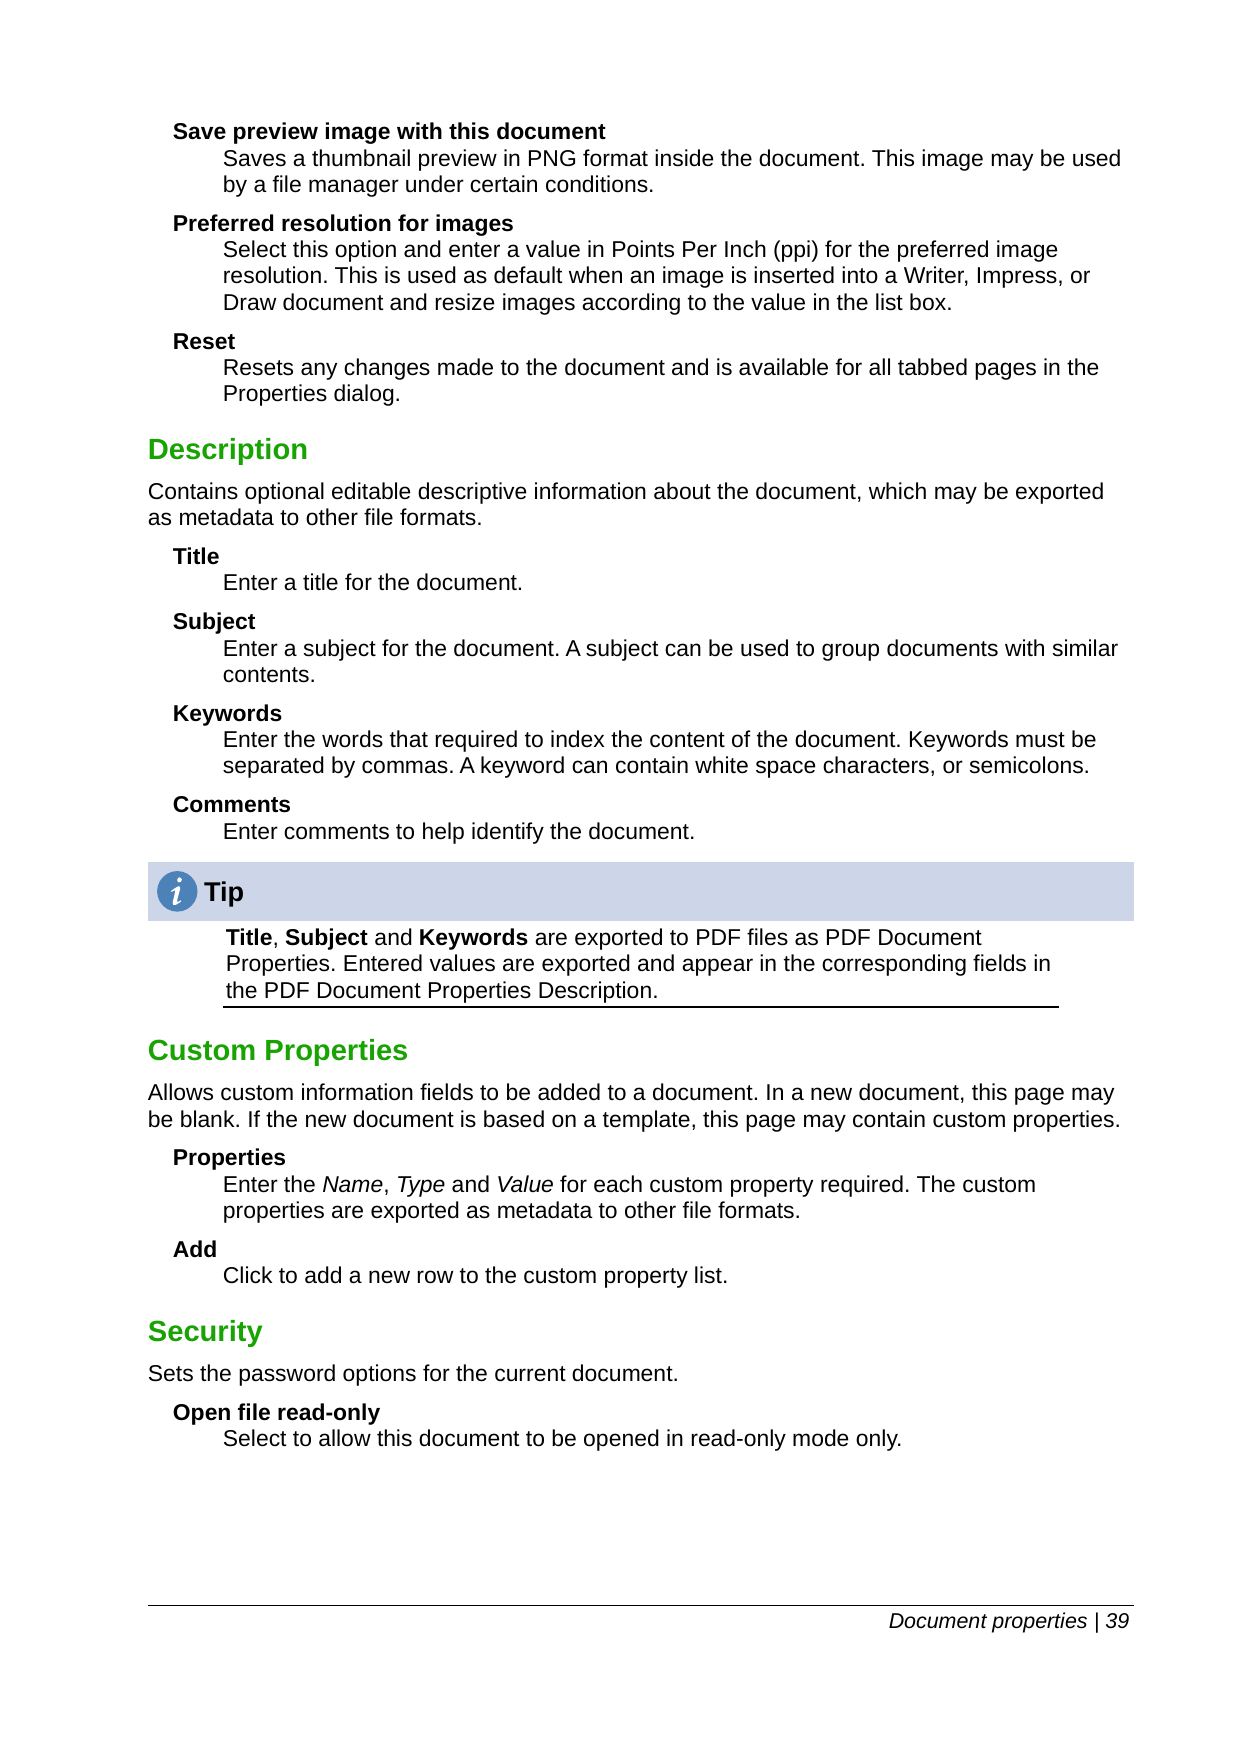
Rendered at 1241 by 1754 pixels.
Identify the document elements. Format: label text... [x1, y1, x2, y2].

text Resets any changes made to the document and is available for all tabbed pages in the Properties dialog. [223, 354, 1134, 407]
text Enter the Name, Type and Value for each custom property required. The custom properties are exported as metadata to other file formats. [223, 1171, 1134, 1223]
text Contains optional editable descriptive information about the document, which may be exported as metadata to other file formats. [148, 478, 1134, 530]
text Add [173, 1236, 1134, 1262]
text Enter the words that required to index the content of the document. Keywords must be separated by commas. A keyword can contain white space characters, or semicolons. [223, 726, 1134, 779]
text Enter a subject for the document. A subject can be used to group documents with similar contents. [223, 634, 1134, 687]
text Keywords [173, 700, 1134, 726]
text Allows custom information fields to be added to a document. In a new document, this page may be blank. If the new document is based on a template, this page may contain custom properties. [148, 1079, 1134, 1132]
text Subject [173, 608, 1134, 634]
text Preferred resolution for images [173, 210, 1134, 236]
text Sets the password options for the current document. [148, 1360, 1134, 1386]
text Saves a thumbnail preview in PNG format inside the document. This image may be used by a file manager under certain conditions. [223, 144, 1134, 197]
text Reset [173, 328, 1134, 354]
text Save preview image with this document [173, 118, 1134, 144]
text Select to allow this document to be opened in read-only mode only. [223, 1425, 1134, 1451]
text Click to add a new row to the custom property list. [223, 1262, 1134, 1289]
text Title [173, 543, 1134, 569]
text Enter comments to help identify the document. [223, 818, 1134, 844]
text Title, Subject and Keywords are exported to PDF files as PDF Document Properties. Entered values are exported and appear in the corresponding fields in the PDF Document Properties Description. [223, 921, 1059, 1006]
subtitle Description [148, 432, 1134, 465]
subtitle Tip [148, 862, 1134, 921]
text Comments [173, 791, 1134, 818]
text Properties [173, 1144, 1134, 1171]
text Open file read-only [173, 1398, 1134, 1425]
subtitle Custom Properties [148, 1033, 1134, 1067]
text Enter a title for the document. [223, 569, 1134, 596]
text Select this option and enter a value in Points Per Inch (ppi) for the preferred image resolution. This is used as default when an image is inserted into a Writer, Impress, or Draw document and resize images according to the value in the list box. [223, 236, 1134, 315]
subtitle Security [148, 1314, 1134, 1347]
